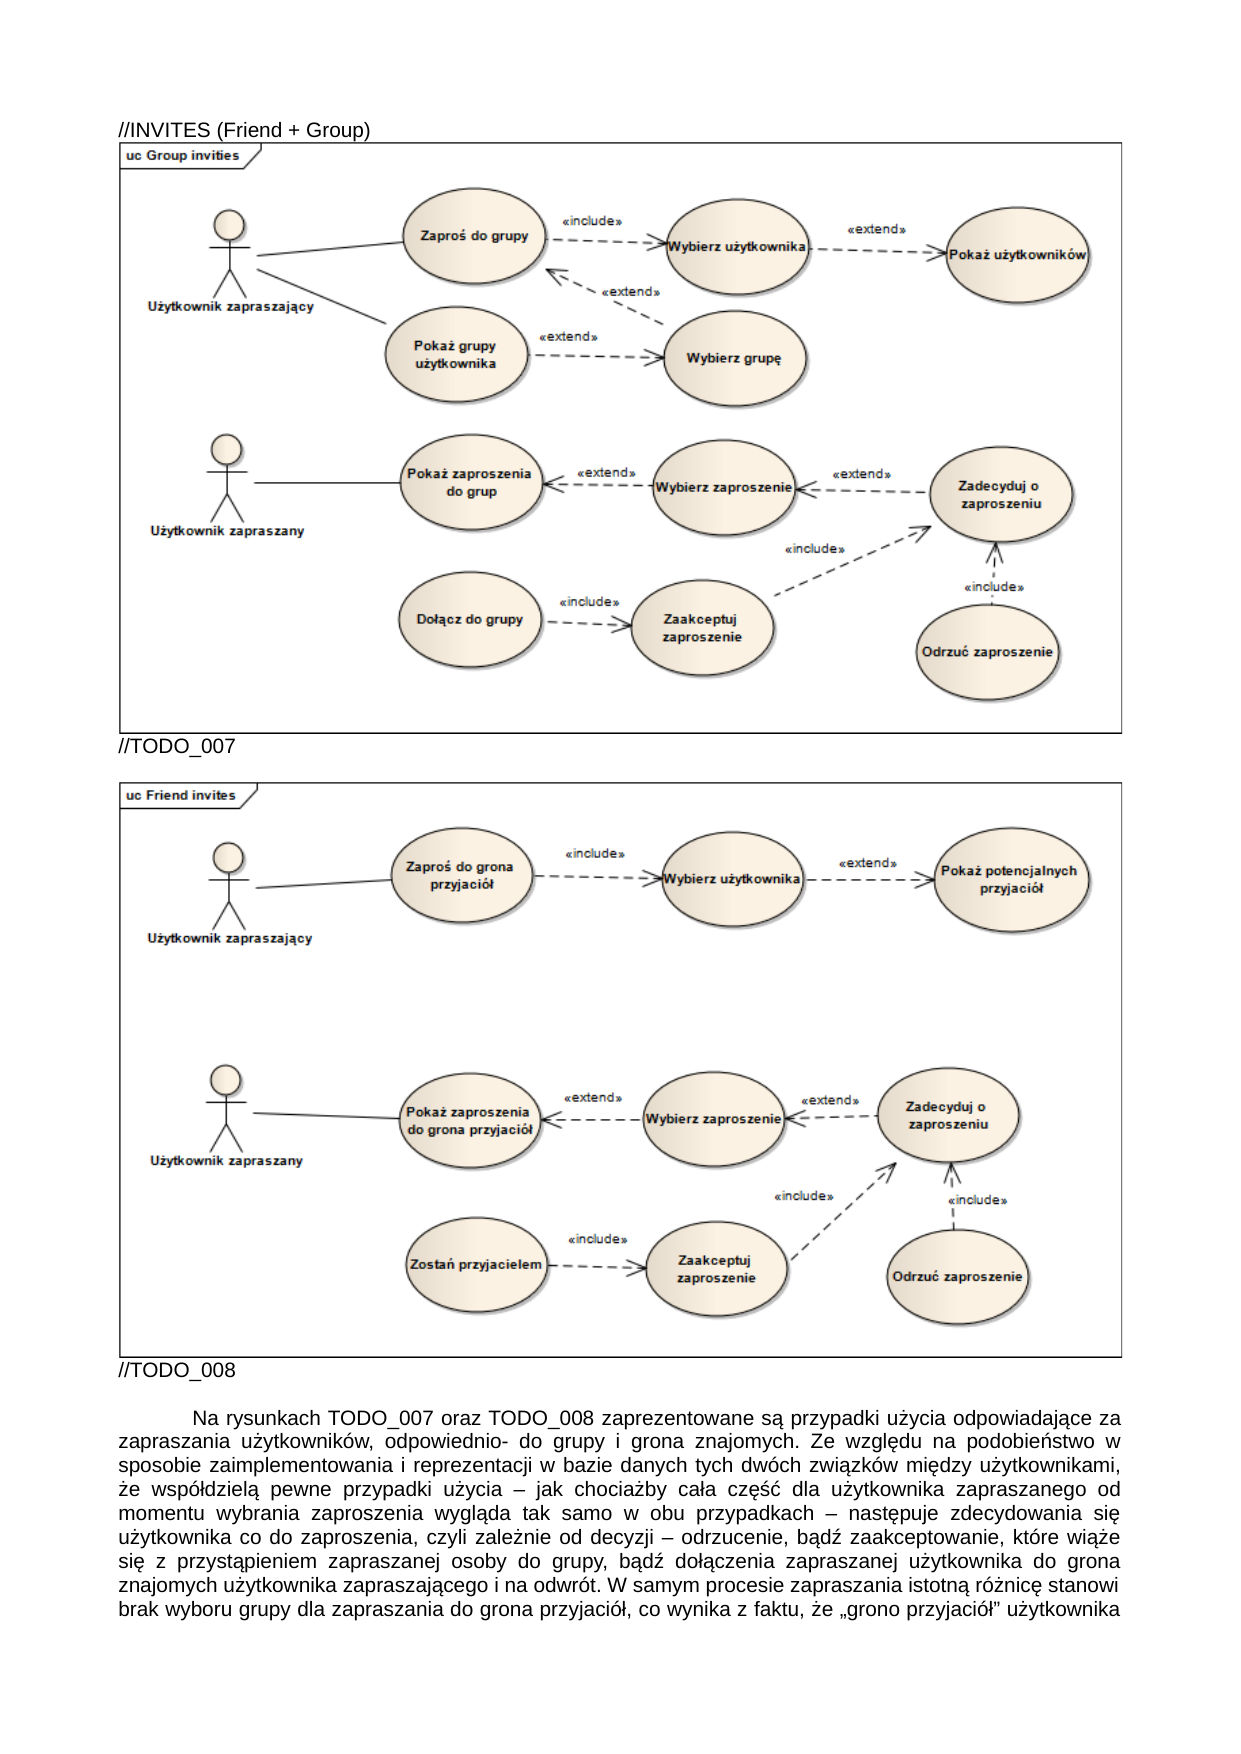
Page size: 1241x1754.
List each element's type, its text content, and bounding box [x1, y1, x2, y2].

text Na rysunkach TODO_007 oraz TODO_008 zaprezentowane są przypadki użycia odpowiadające za zapraszania użytkowników, odpowiednio- do grupy i grona znajomych. Ze względu na podobieństwo w sposobie zaimplementowania i reprezentacji w bazie danych tych dwóch związków między użytkownikami, że współdzielą pewne przypadki użycia – jak chociażby cała część dla użytkownika zapraszanego od momentu wybrania zaproszenia wygląda tak samo w obu przypadkach – następuje zdecydowania się użytkownika co do zaproszenia, czyli zależnie od decyzji – odrzucenie, bądź zaakceptowanie, które wiąże się z przystąpieniem zapraszanej osoby do grupy, bądź dołączenia zapraszanej użytkownika do grona znajomych użytkownika zapraszającego i na odwrót. W samym procesie zapraszania istotną różnicę stanowi [118, 1405, 1122, 1597]
text //TODO_008 [118, 1358, 1122, 1381]
text //TODO_007 [118, 734, 1122, 757]
text //INVITES (Friend + Group) [118, 118, 1122, 142]
picture [118, 781, 1123, 1358]
picture [118, 142, 1123, 734]
text brak wyboru grupy dla zapraszania do grona przyjaciół, co wynika z faktu, że „grono przyjaciół” użytkownika [118, 1597, 1122, 1621]
